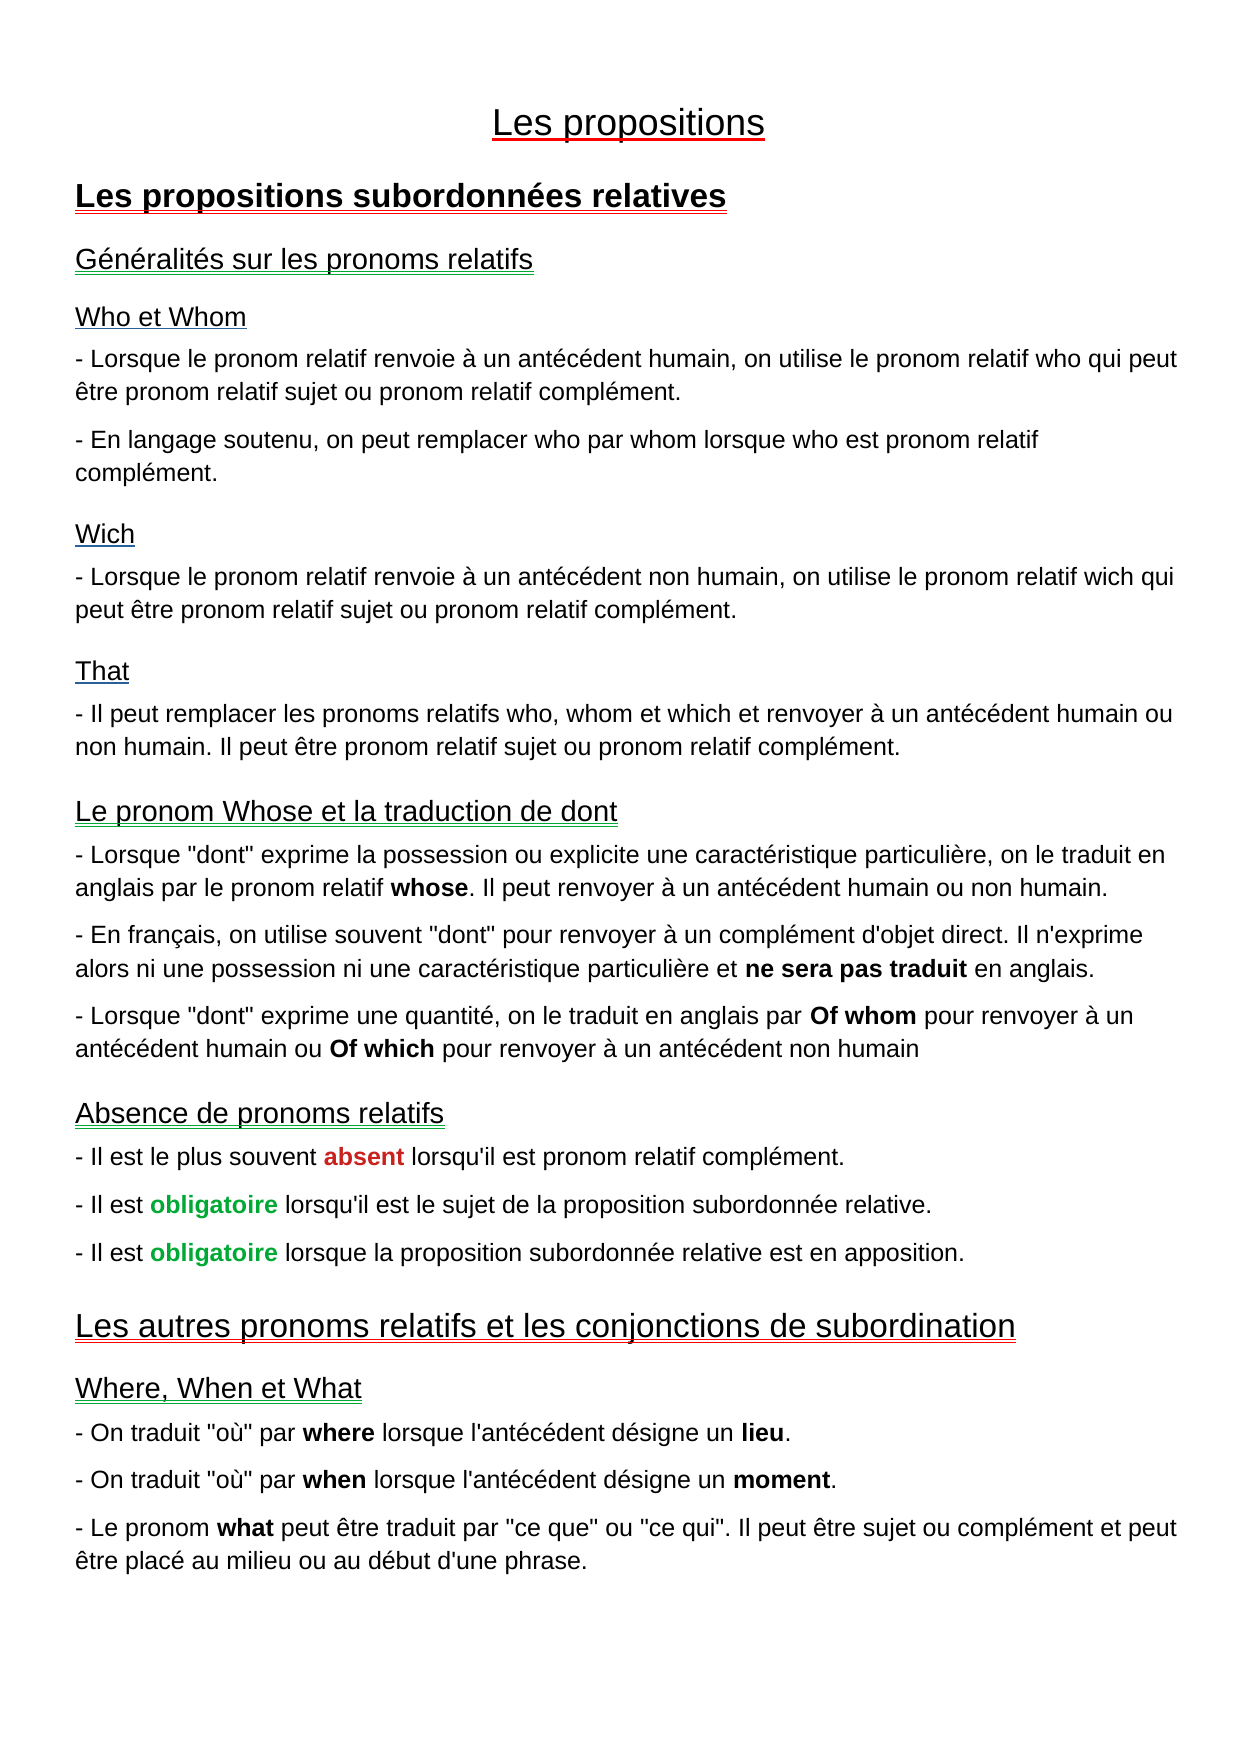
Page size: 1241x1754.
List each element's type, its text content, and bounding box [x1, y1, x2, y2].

text - On traduit "où" par when lorsque l'antécédent désigne un moment. [75, 1465, 1182, 1494]
subtitle Généralités sur les pronoms relatifs [75, 242, 1182, 276]
text - Lorsque "dont" exprime la possession ou explicite une caractéristique particulière, on le traduit en anglais par le pronom relatif whose. Il peut renvoyer à un antécédent humain ou non humain. [75, 840, 1182, 902]
text - En français, on utilise souvent "dont" pour renvoyer à un complément d'objet direct. Il n'exprime alors ni une possession ni une caractéristique particulière et ne sera pas traduit en anglais. [75, 921, 1182, 982]
subtitle Where, When et What [75, 1372, 1182, 1405]
subtitle Wich [75, 518, 1182, 549]
text - Lorsque le pronom relatif renvoie à un antécédent humain, on utilise le pronom relatif who qui peut être pronom relatif sujet ou pronom relatif complément. [75, 344, 1182, 406]
text - Il est le plus souvent absent lorsqu'il est pronom relatif complément. [75, 1142, 1182, 1171]
subtitle Les propositions subordonnées relatives [75, 176, 1182, 215]
subtitle Le pronom Whose et la traduction de dont [75, 794, 1182, 827]
subtitle Who et Whom [75, 301, 1182, 332]
text - Le pronom what peut être traduit par "ce que" ou "ce qui". Il peut être sujet ou complément et peut être placé au milieu ou au début d'une phrase. [75, 1513, 1182, 1574]
text - On traduit "où" par where lorsque l'antécédent désigne un lieu. [75, 1418, 1182, 1446]
text - Il est obligatoire lorsqu'il est le sujet de la proposition subordonnée relative. [75, 1190, 1182, 1219]
subtitle That [75, 655, 1182, 686]
text - Il peut remplacer les pronoms relatifs who, whom et which et renvoyer à un antécédent humain ou non humain. Il peut être pronom relatif sujet ou pronom relatif complément. [75, 699, 1182, 760]
subtitle Les propositions [75, 100, 1182, 143]
subtitle Les autres pronoms relatifs et les conjonctions de subordination [75, 1306, 1182, 1344]
text - En langage soutenu, on peut remplacer who par whom lorsque who est pronom relatif complément. [75, 425, 1182, 487]
text - Il est obligatoire lorsque la proposition subordonnée relative est en apposition. [75, 1238, 1182, 1266]
subtitle Absence de pronoms relatifs [75, 1096, 1182, 1130]
text - Lorsque "dont" exprime une quantité, on le traduit en anglais par Of whom pour renvoyer à un antécédent humain ou Of which pour renvoyer à un antécédent non humain [75, 1001, 1182, 1063]
text - Lorsque le pronom relatif renvoie à un antécédent non humain, on utilise le pronom relatif wich qui peut être pronom relatif sujet ou pronom relatif complément. [75, 562, 1182, 623]
